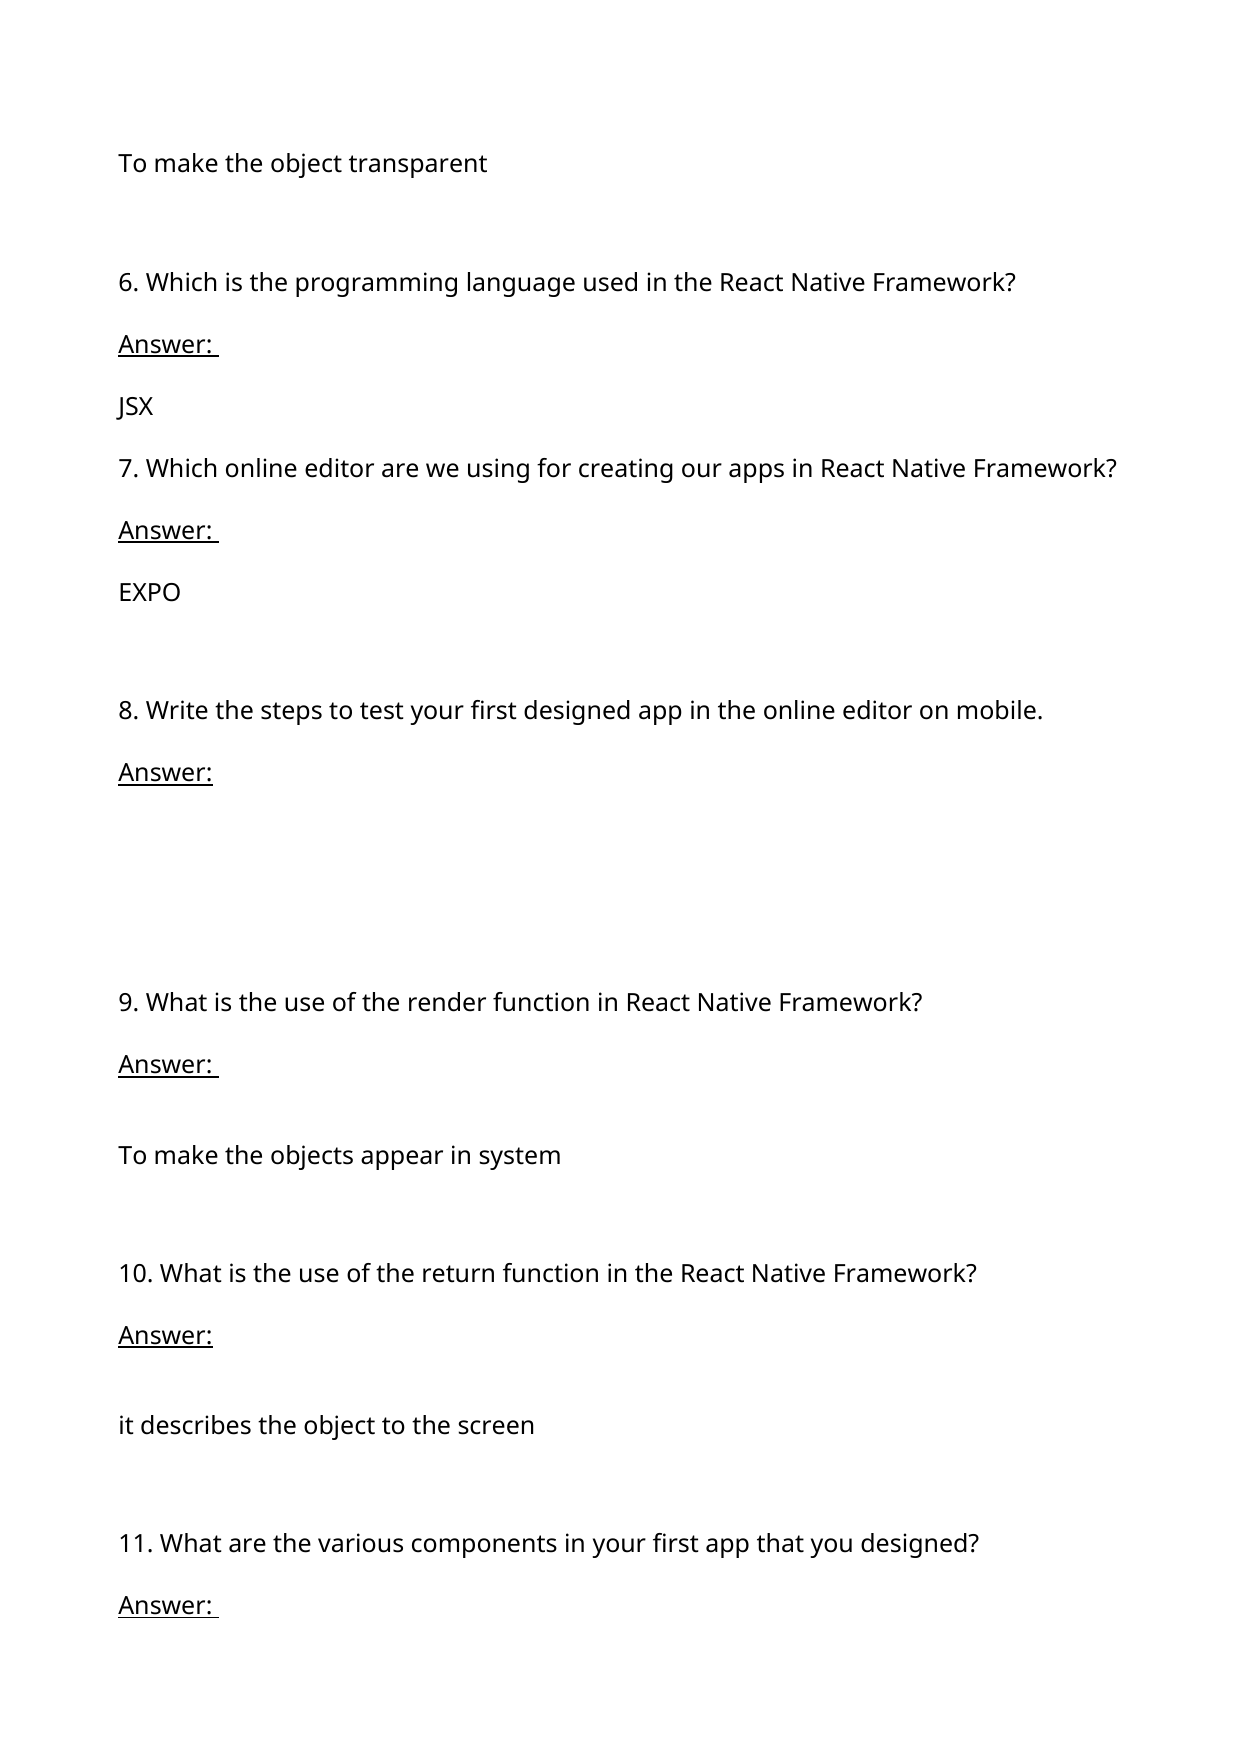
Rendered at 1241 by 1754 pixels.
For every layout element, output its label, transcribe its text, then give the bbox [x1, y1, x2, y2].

text To make the object transparent [118, 146, 1122, 180]
text Answer: [118, 1047, 1122, 1081]
text 9. What is the use of the render function in React Native Framework? [118, 985, 1122, 1019]
text JSX [118, 388, 1122, 422]
text To make the objects appear in system [118, 1137, 1122, 1171]
text EXPO [118, 575, 1122, 609]
text 7. Which online editor are we using for creating our apps in React Native Framework? [118, 451, 1122, 484]
text 10. What is the use of the return function in the React Native Framework? [118, 1255, 1122, 1289]
text 6. Which is the programming language used in the React Native Framework? [118, 264, 1122, 298]
text it describes the object to the screen [118, 1408, 1122, 1442]
text Answer: [118, 1317, 1122, 1352]
text Answer: [118, 1588, 1122, 1622]
text 11. What are the various components in your first app that you designed? [118, 1526, 1122, 1560]
text Answer: [118, 755, 1122, 789]
text Answer: [118, 326, 1122, 360]
text 8. Write the steps to test your first designed app in the online editor on mobile. [118, 693, 1122, 727]
text Answer: [118, 513, 1122, 547]
